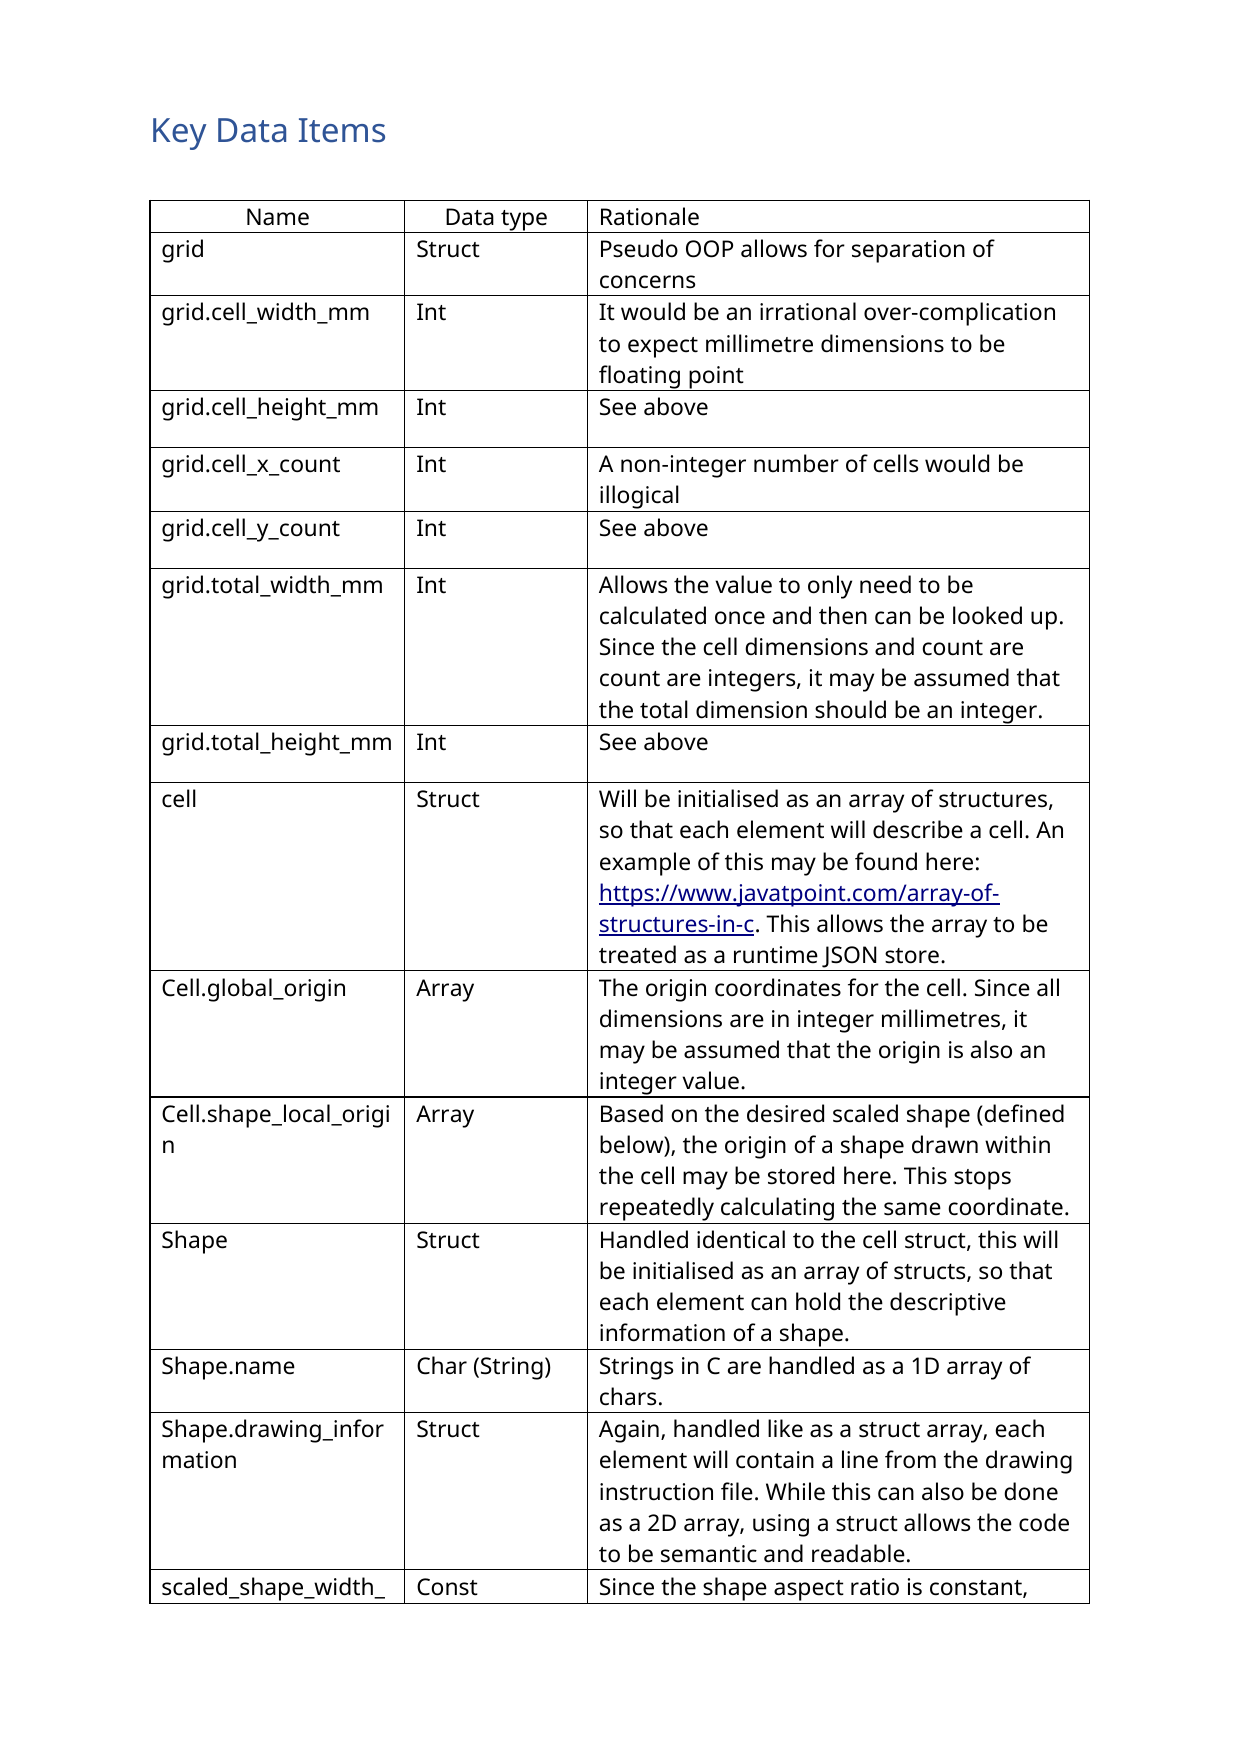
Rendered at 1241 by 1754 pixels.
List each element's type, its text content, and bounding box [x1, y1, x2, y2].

table_cell Again, handled like as a struct array, each element will contain a line from the drawing instruction file. While this can also be done as a 2D array, using a struct allows the code to be semantic and readable. [588, 1413, 1089, 1569]
table_cell Struct [405, 1413, 587, 1569]
table_cell Cell.global_origin [151, 971, 404, 1096]
table_cell Struct [405, 1224, 587, 1348]
table_cell Handled identical to the cell struct, this will be initialised as an array of structs, so that each element can hold the descriptive information of a shape. [588, 1224, 1089, 1348]
table_cell grid.cell_width_mm [151, 296, 404, 390]
table_cell Struct [405, 783, 587, 970]
table_cell grid.total_width_mm [151, 569, 404, 725]
table_header Rationale [588, 201, 1089, 232]
table_cell Int [405, 726, 587, 782]
table_cell Pseudo OOP allows for separation of concerns [588, 233, 1089, 295]
table_cell Int [405, 569, 587, 725]
table_cell scaled_shape_width_ [151, 1570, 404, 1603]
table_cell See above [588, 512, 1089, 568]
table_cell Based on the desired scaled shape (defined below), the origin of a shape drawn within the cell may be stored here. This stops repeatedly calculating the same coordinate. [588, 1098, 1089, 1222]
table_cell Struct [405, 233, 587, 295]
table_cell A non-integer number of cells would be illogical [588, 448, 1089, 511]
table_header Data type [405, 201, 587, 232]
table_cell Shape.drawing_information [151, 1413, 404, 1569]
table_cell cell [151, 783, 404, 970]
table_cell Cell.shape_local_origin [151, 1098, 404, 1222]
table_cell grid.cell_height_mm [151, 391, 404, 447]
table_cell grid.cell_y_count [151, 512, 404, 568]
table_cell Shape [151, 1224, 404, 1348]
table_cell See above [588, 726, 1089, 782]
table_cell Since the shape aspect ratio is constant, [588, 1570, 1089, 1603]
table_cell Shape.name [151, 1350, 404, 1412]
table_header Name [151, 201, 404, 232]
table_cell The origin coordinates for the cell. Since all dimensions are in integer millimetres, it may be assumed that the origin is also an integer value. [588, 971, 1089, 1096]
table_cell grid [151, 233, 404, 295]
table_cell Allows the value to only need to be calculated once and then can be looked up. Since the cell dimensions and count are count are integers, it may be assumed that the total dimension should be an integer. [588, 569, 1089, 725]
table_cell See above [588, 391, 1089, 447]
table_cell Char (String) [405, 1350, 587, 1412]
subtitle Key Data Items [150, 107, 1090, 153]
table_cell grid.total_height_mm [151, 726, 404, 782]
table_cell Array [405, 971, 587, 1096]
table_cell Will be initialised as an array of structures, so that each element will describe a cell. An example of this may be found here: https://www.javatpoint.com/array-of-structures-in-c. This allows the array to be treated as a runtime JSON store. [588, 783, 1089, 970]
table_cell Const [405, 1570, 587, 1603]
table_cell It would be an irrational over-complication to expect millimetre dimensions to be floating point [588, 296, 1089, 390]
table_cell Strings in C are handled as a 1D array of chars. [588, 1350, 1089, 1412]
table_cell Int [405, 296, 587, 390]
table_cell grid.cell_x_count [151, 448, 404, 511]
table_cell Int [405, 391, 587, 447]
table_cell Int [405, 448, 587, 511]
table_cell Array [405, 1098, 587, 1222]
table_cell Int [405, 512, 587, 568]
